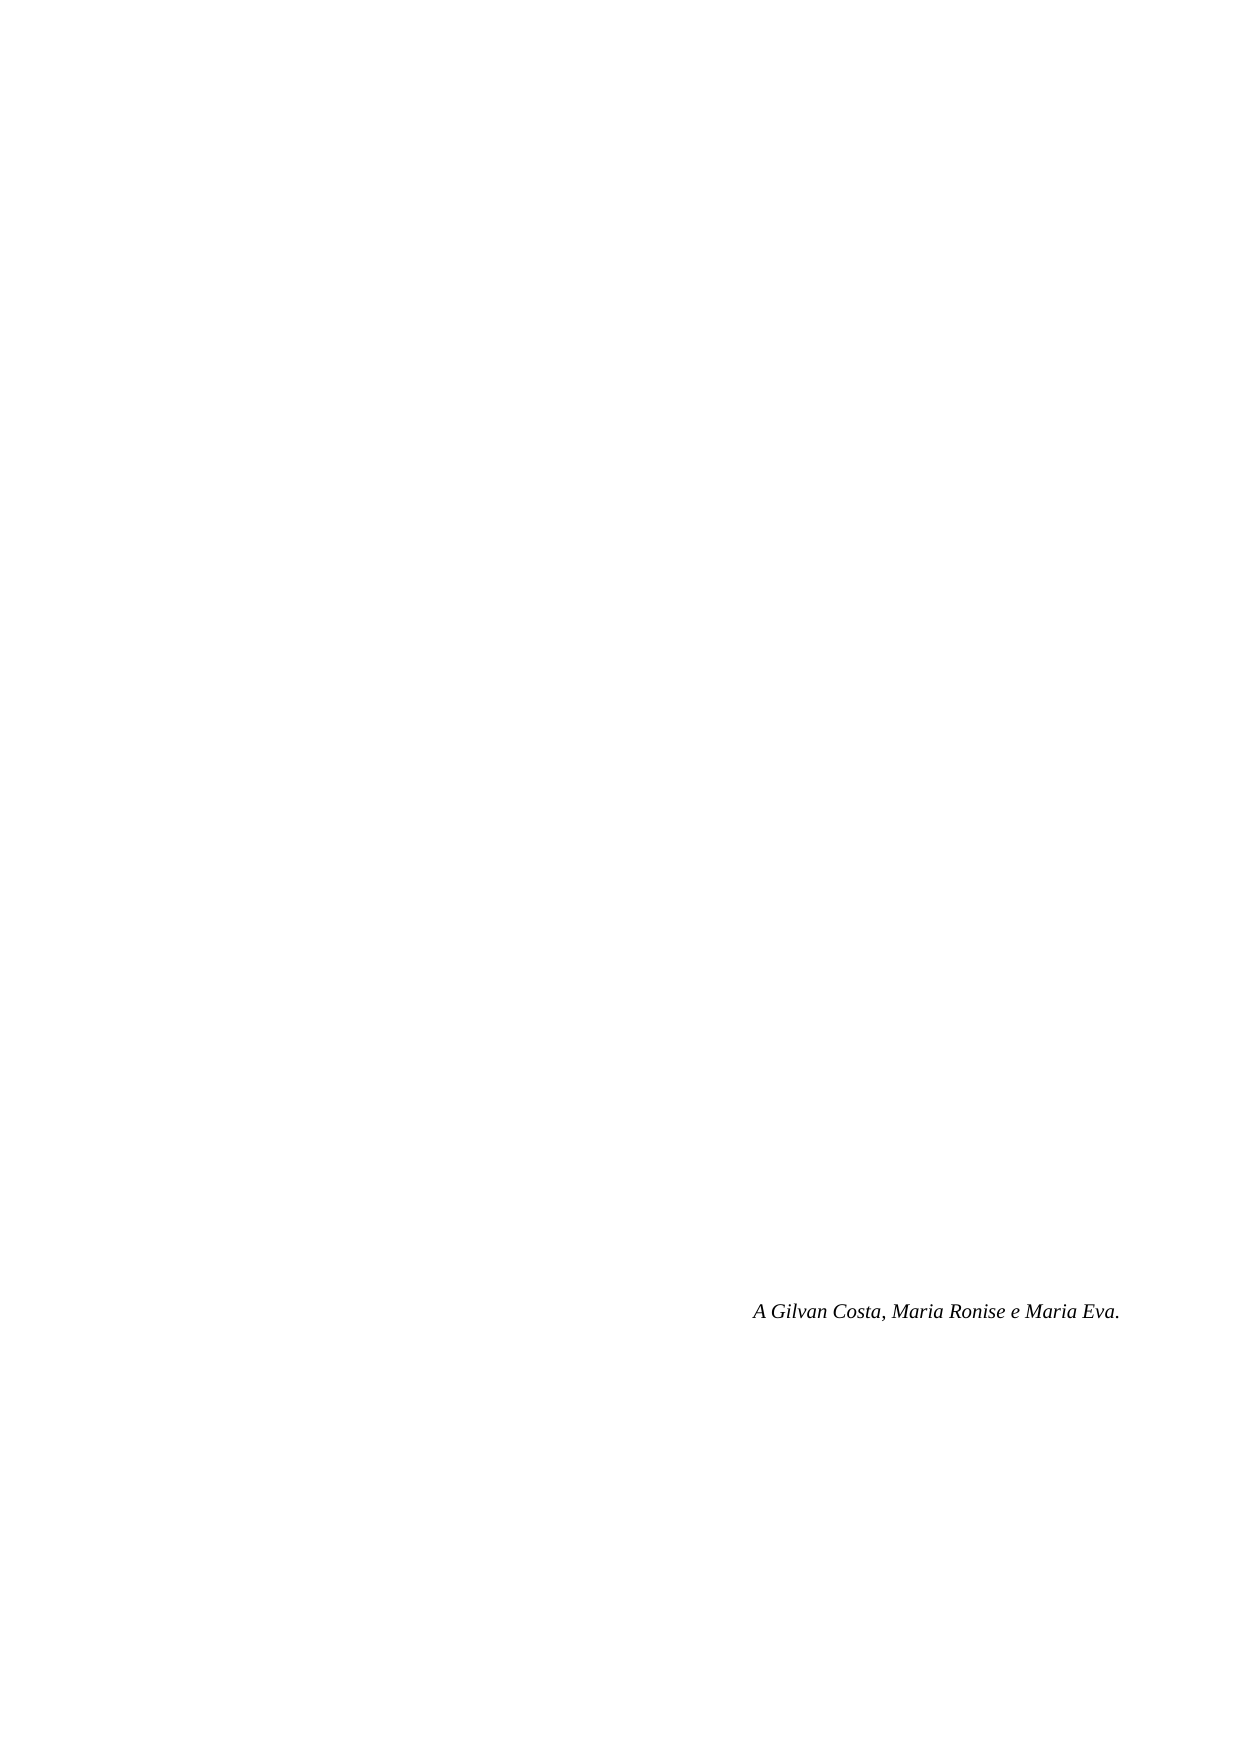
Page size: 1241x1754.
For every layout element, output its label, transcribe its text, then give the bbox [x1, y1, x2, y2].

text A Gilvan Costa, Maria Ronise e Maria Eva. [649, 1299, 1122, 1323]
